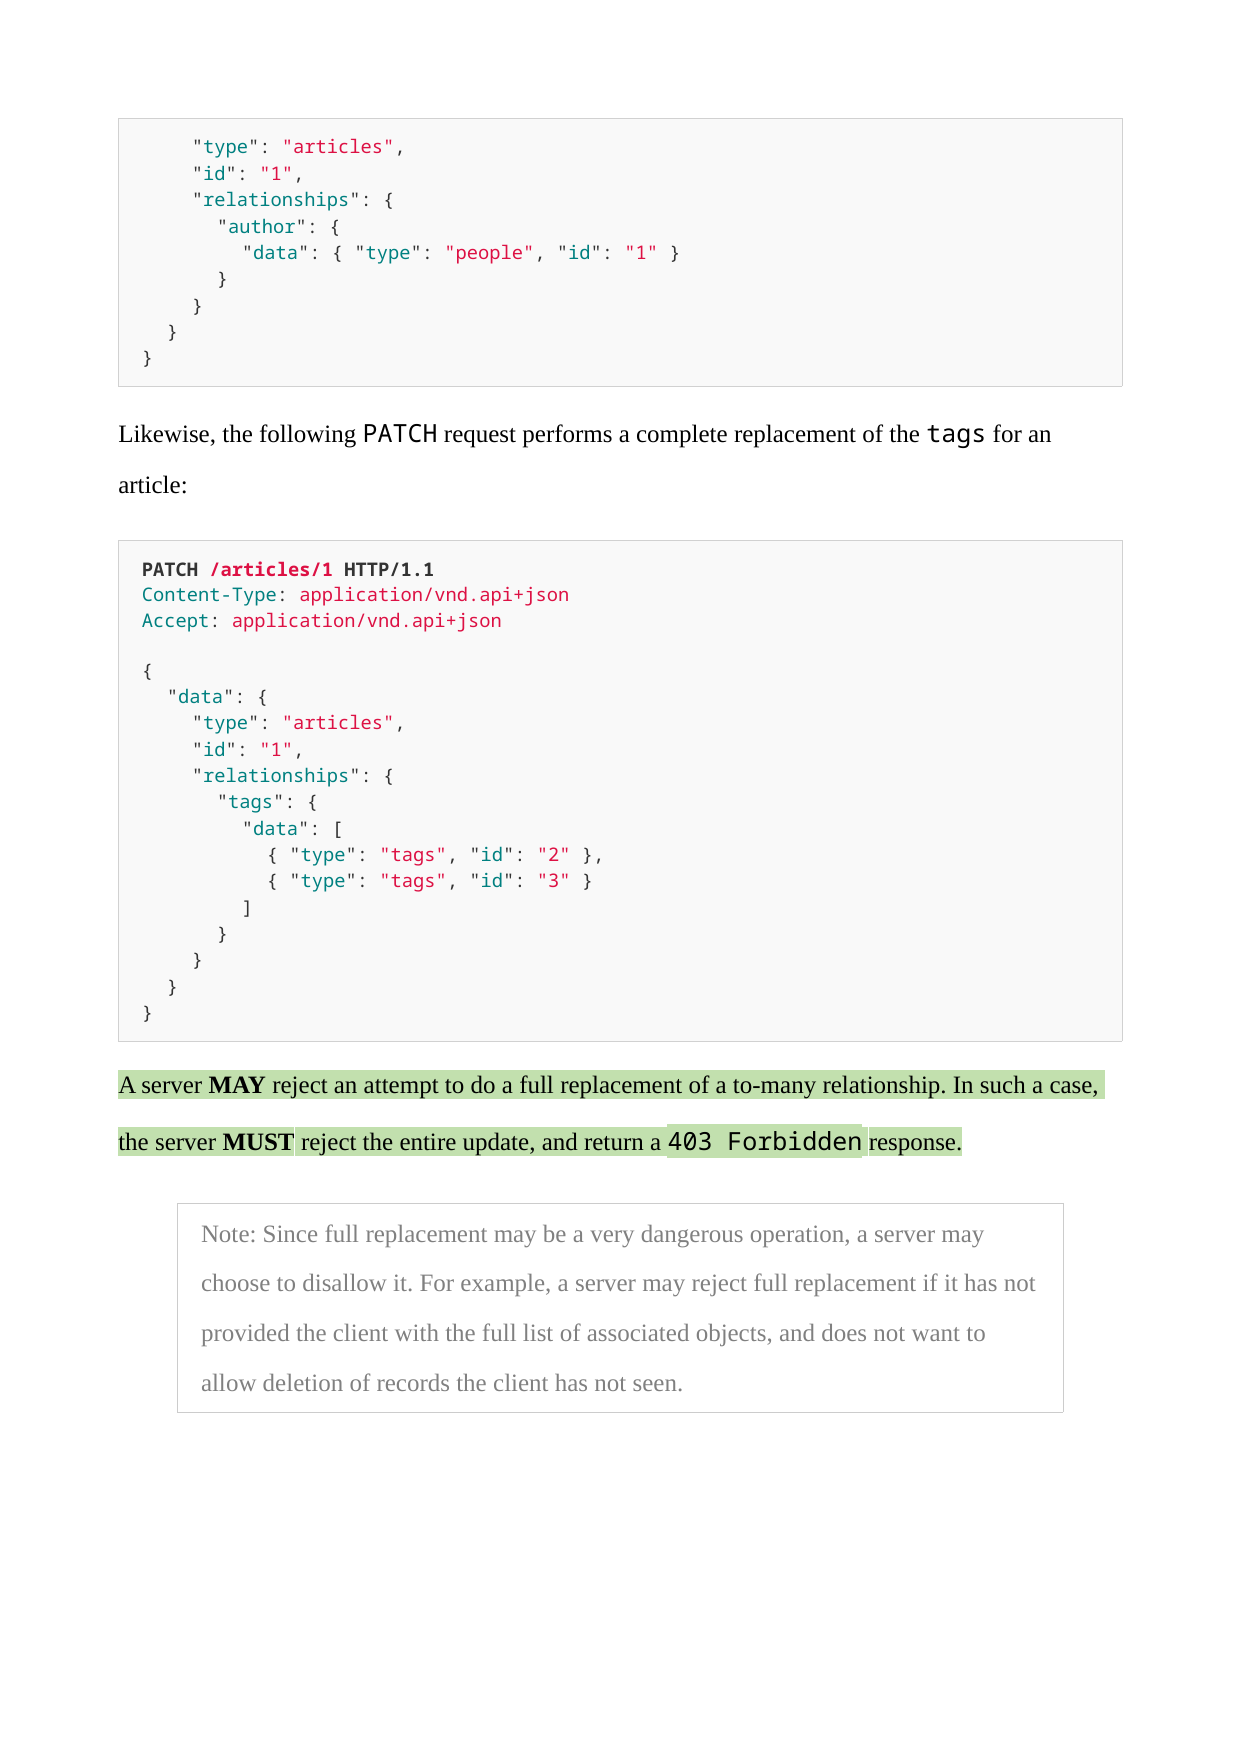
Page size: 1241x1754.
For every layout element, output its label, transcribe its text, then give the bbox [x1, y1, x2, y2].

text "relationships": { [119, 171, 1122, 197]
text "data": { [119, 667, 1122, 694]
text "tags": { [119, 773, 1122, 799]
text ] [119, 878, 1122, 905]
text "id": "1", [119, 720, 1122, 747]
text Accept: application/vnd.api+json [119, 591, 1122, 617]
text "data": { "type": "people", "id": "1" } [119, 223, 1122, 250]
text { [119, 642, 1122, 667]
text ] [416, 878, 421, 886]
text } [119, 905, 1122, 931]
text } [119, 329, 1122, 386]
text "id": "1", [119, 144, 1122, 171]
text { "type": "tags", "id": "2" }, [119, 826, 1122, 852]
text Note: Since full replacement may be a very dangerous operation, a server may choose to disallow it. For example, a server may reject full replacement if it has not provided the client with the full list of associated objects, and does not want to allow deletion of records the client has not seen. [178, 1204, 1063, 1412]
text "type": "articles", [119, 694, 1122, 720]
text Likewise, the following PATCH request performs a complete replacement of the tags for an article: [118, 415, 1122, 499]
text } [119, 303, 1122, 329]
text } [119, 984, 1122, 1041]
text } [119, 931, 1122, 957]
text PATCH /articles/1 HTTP/1.1 [119, 541, 1122, 566]
text { "type": "tags", "id": "3" } [119, 852, 1122, 878]
text } [119, 250, 1122, 276]
text "data": [ [119, 799, 1122, 826]
text "author": { [119, 197, 1122, 223]
text Content-Type: application/vnd.api+json [119, 566, 1122, 591]
text "relationships": { [119, 747, 1122, 773]
text A server MAY reject an attempt to do a full replacement of a to-many relationship. In such a case, the server MUST reject the entire update, and return a 403 Forbidden response. [118, 1070, 1122, 1158]
text "type": "articles", [119, 119, 1122, 144]
text } [119, 957, 1122, 984]
text } [119, 276, 1122, 303]
